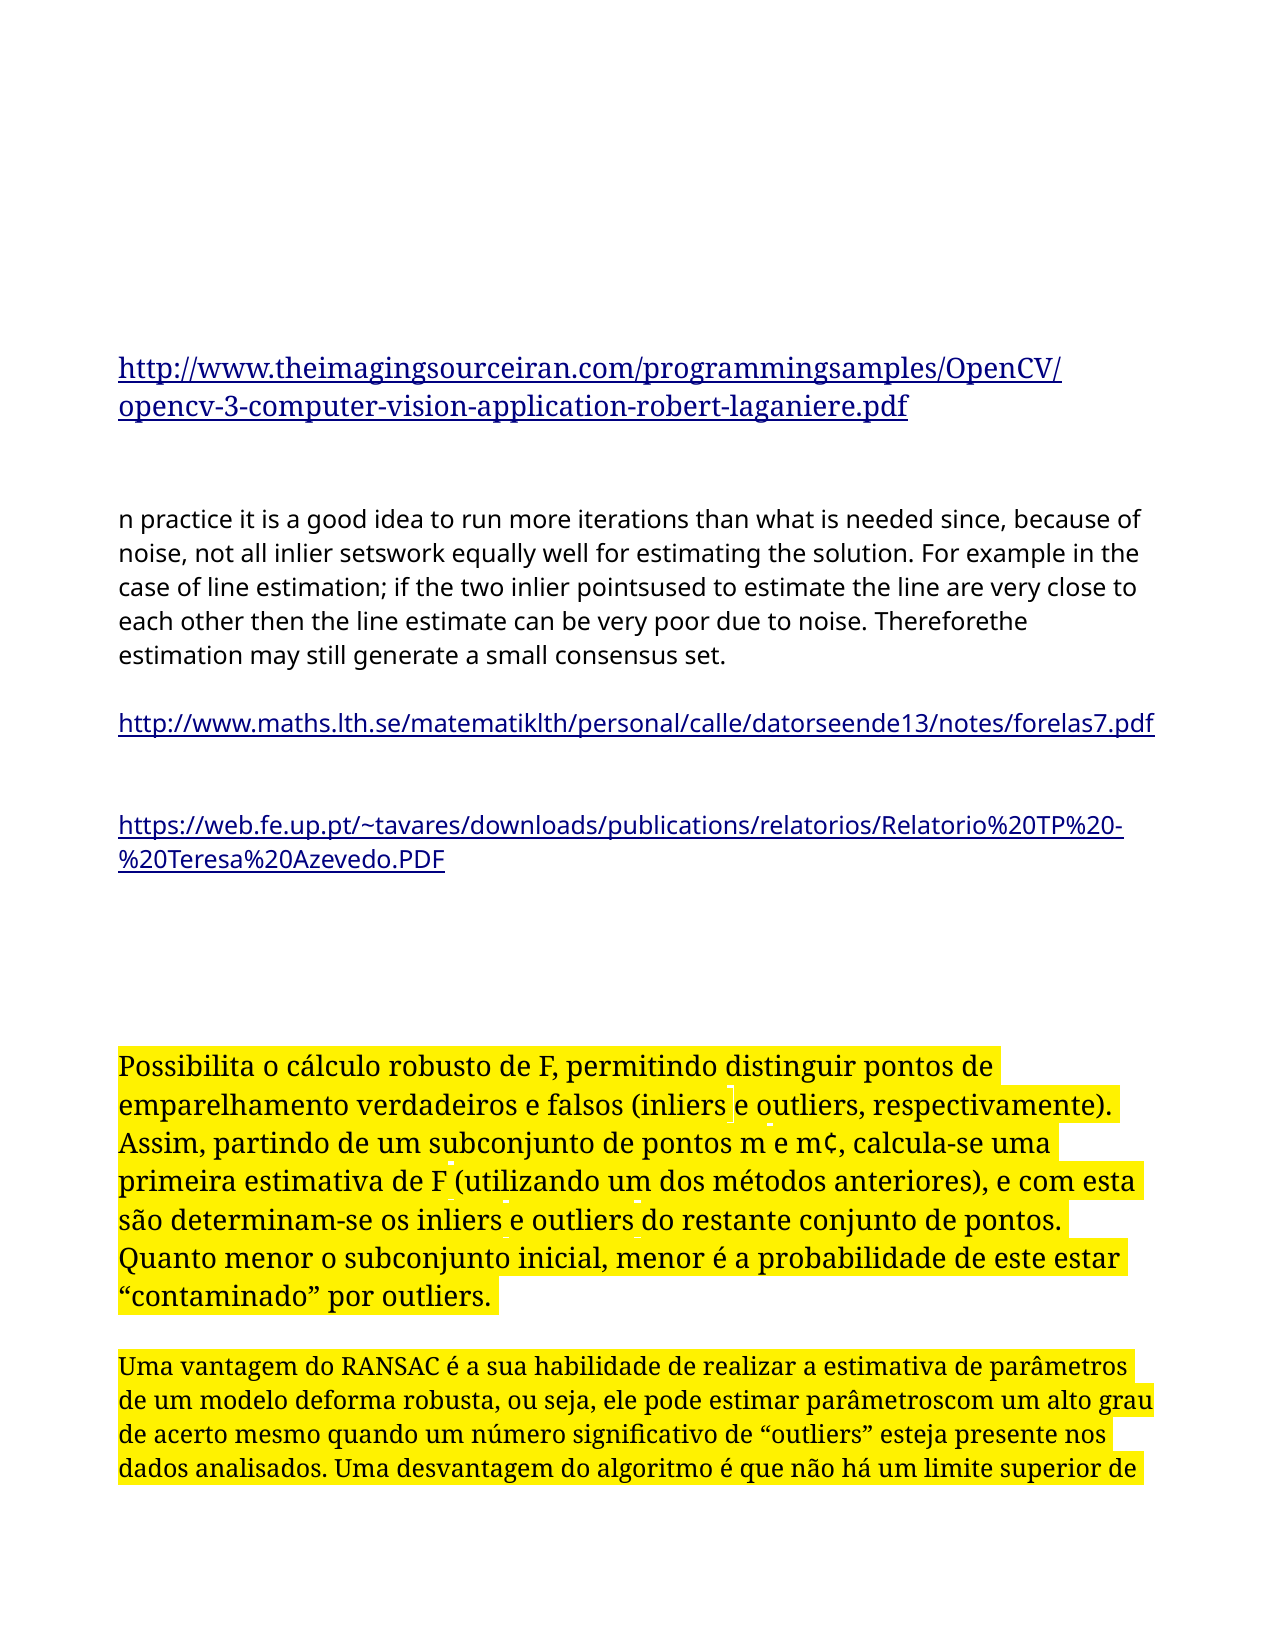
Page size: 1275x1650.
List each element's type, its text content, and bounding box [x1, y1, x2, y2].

text http://www.maths.lth.se/matematiklth/personal/calle/datorseende13/notes/forelas7.pdf [118, 706, 1157, 740]
text https://web.fe.up.pt/~tavares/downloads/publications/relatorios/Relatorio%20TP%20-%20Teresa%20Azevedo.PDF [118, 808, 1157, 876]
text Possibilita o cálculo robusto de F, permitindo distinguir pontos de emparelhamento verdadeiros e falsos (inliers e outliers, respectivamente). Assim, partindo de um subconjunto de pontos m e m¢, calcula-se uma primeira estimativa de F (utilizando um dos métodos anteriores), e com esta são determinam-se os inliers e outliers do restante conjunto de pontos. Quanto menor o subconjunto inicial, menor é a probabilidade de este estar “contaminado” por outliers. [118, 1046, 1157, 1315]
text http://www.theimagingsourceiran.com/programmingsamples/OpenCV/opencv-3-computer-vision-application-robert-laganiere.pdf [118, 348, 1157, 425]
text n practice it is a good idea to run more iterations than what is needed since, because of noise, not all inlier setswork equally well for estimating the solution. For example in the case of line estimation; if the two inlier pointsused to estimate the line are very close to each other then the line estimate can be very poor due to noise. Thereforethe estimation may still generate a small consensus set. [118, 501, 1157, 672]
text Uma vantagem do RANSAC é a sua habilidade de realizar a estimativa de parâmetros de um modelo deforma robusta, ou seja, ele pode estimar parâmetroscom um alto grau de acerto mesmo quando um número significativo de “outliers” esteja presente nos dados analisados. Uma desvantagem do algoritmo é que não há um limite superior de [118, 1349, 1157, 1485]
